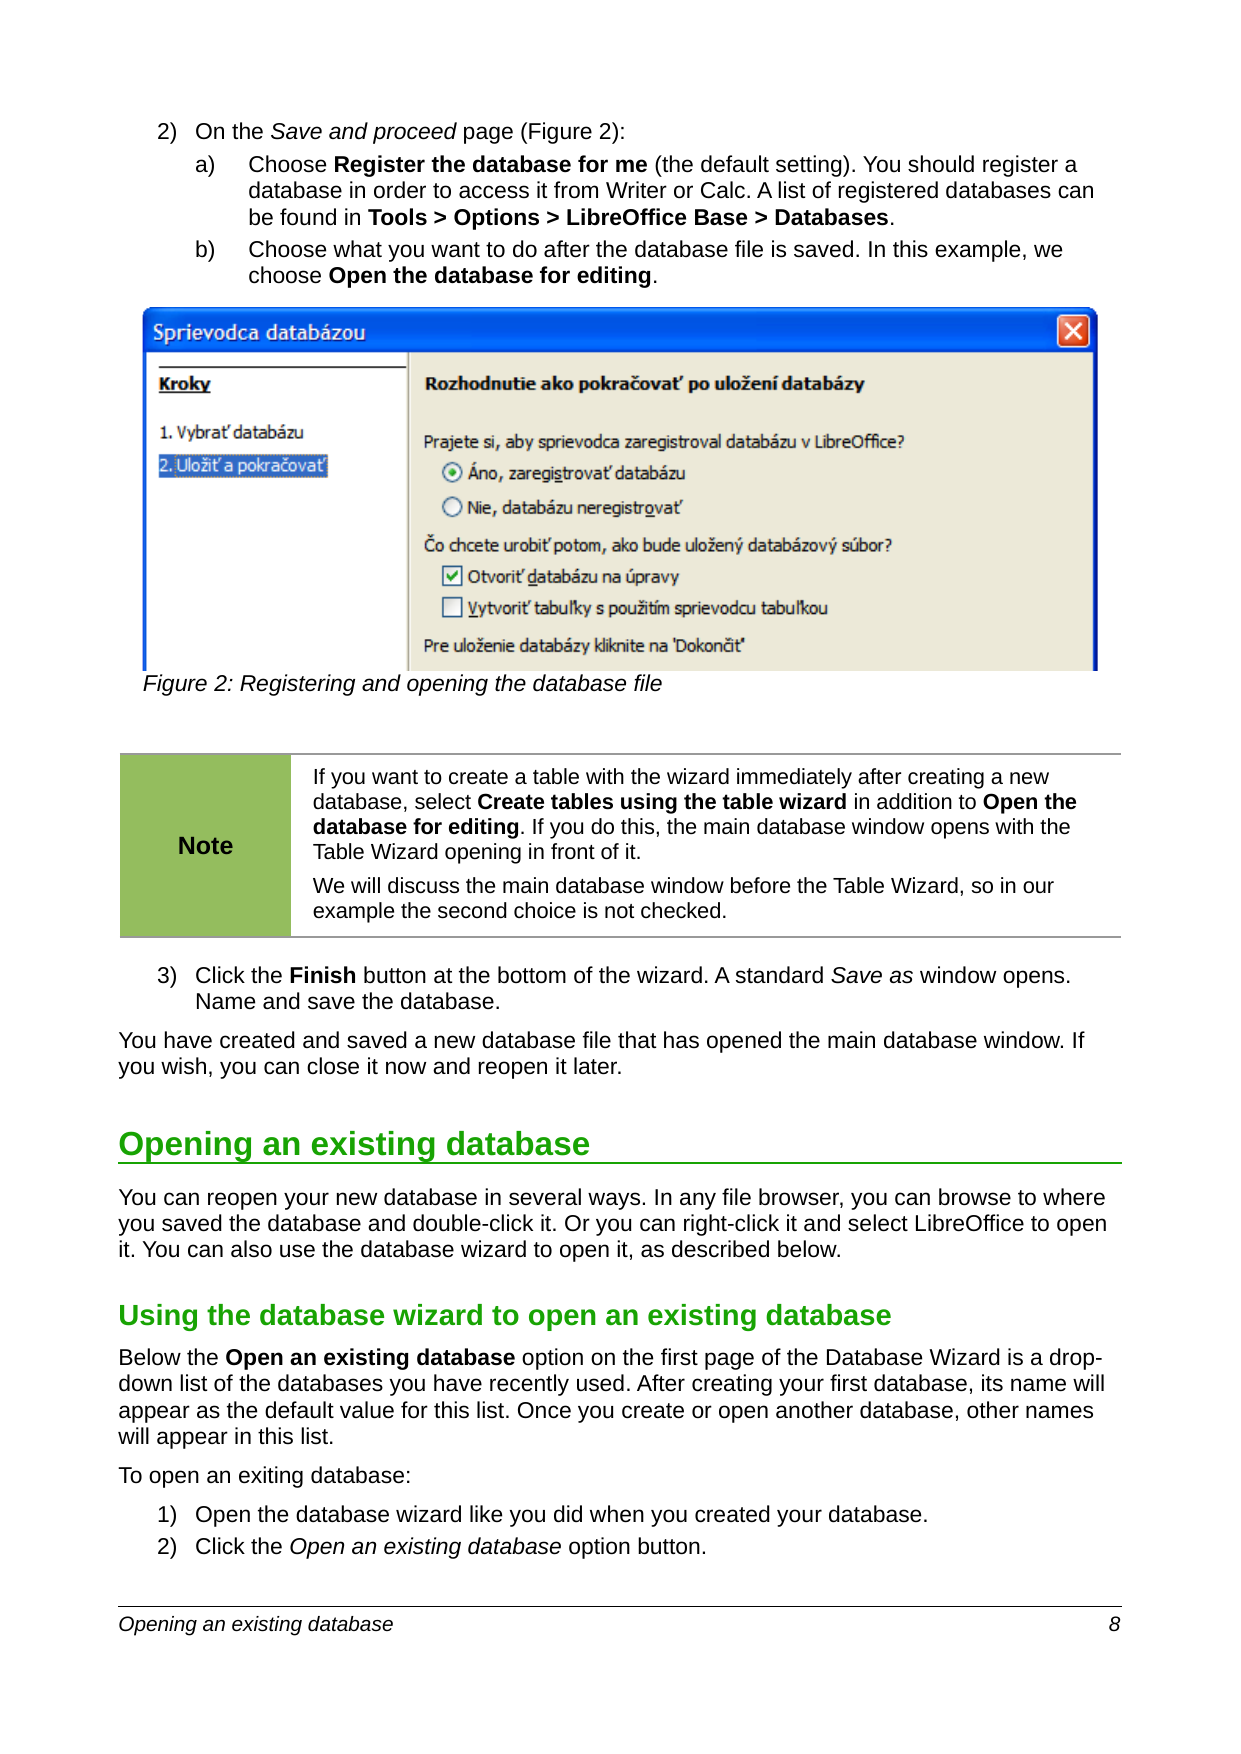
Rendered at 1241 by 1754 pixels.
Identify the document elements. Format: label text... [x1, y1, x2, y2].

list Open the database wizard like you did when you created your database. [177, 1501, 1122, 1527]
list Click the Open an existing database option button. [177, 1533, 1122, 1560]
subtitle Opening an existing database [118, 1124, 1122, 1162]
list Click the Finish button at the bottom of the wizard. A standard Save as window opens. Name and save the database. [177, 962, 1122, 1014]
list Choose Register the database for me (the default setting). You should register a database in order to access it from Writer or Calc. A list of registered databases can be found in Tools > Options > LibreOffice Base > Databases. [195, 151, 1122, 230]
table_header If you want to create a table with the wizard immediately after creating a new database, select Create tables using the table wizard in addition to Open the database for editing. If you do this, the main database window opens with the Table Wizard opening in front of it. We will discuss the main database window before the Table Wizard, so in our example the second choice is not checked. [291, 755, 1121, 936]
text To open an exiting database: [118, 1462, 1122, 1488]
text You can reopen your new database in several ways. In any file browser, you can browse to where you saved the database and double-click it. Or you can right-click it and select LibreOffice to open it. You can also use the database wizard to open it, as described below. [118, 1183, 1122, 1262]
table_header Note [120, 755, 291, 936]
text Figure 2: Registering and opening the database file [143, 671, 1097, 696]
subtitle Using the database wizard to open an existing database [118, 1298, 1122, 1332]
list Choose what you want to do after the database file is saved. In this example, we choose Open the database for editing. [195, 236, 1122, 289]
text Below the Open an existing database option on the first page of the Database Wizard is a drop-down list of the databases you have recently used. After creating your first database, its name will appear as the default value for this list. Once you create or open another database, other names will appear in this list. [118, 1344, 1122, 1449]
list On the Save and proceed page (Figure 2): [177, 118, 1122, 144]
picture [142, 307, 1098, 671]
text You have created and saved a new database file that has opened the main database window. If you wish, you can close it now and reopen it later. [118, 1027, 1122, 1080]
